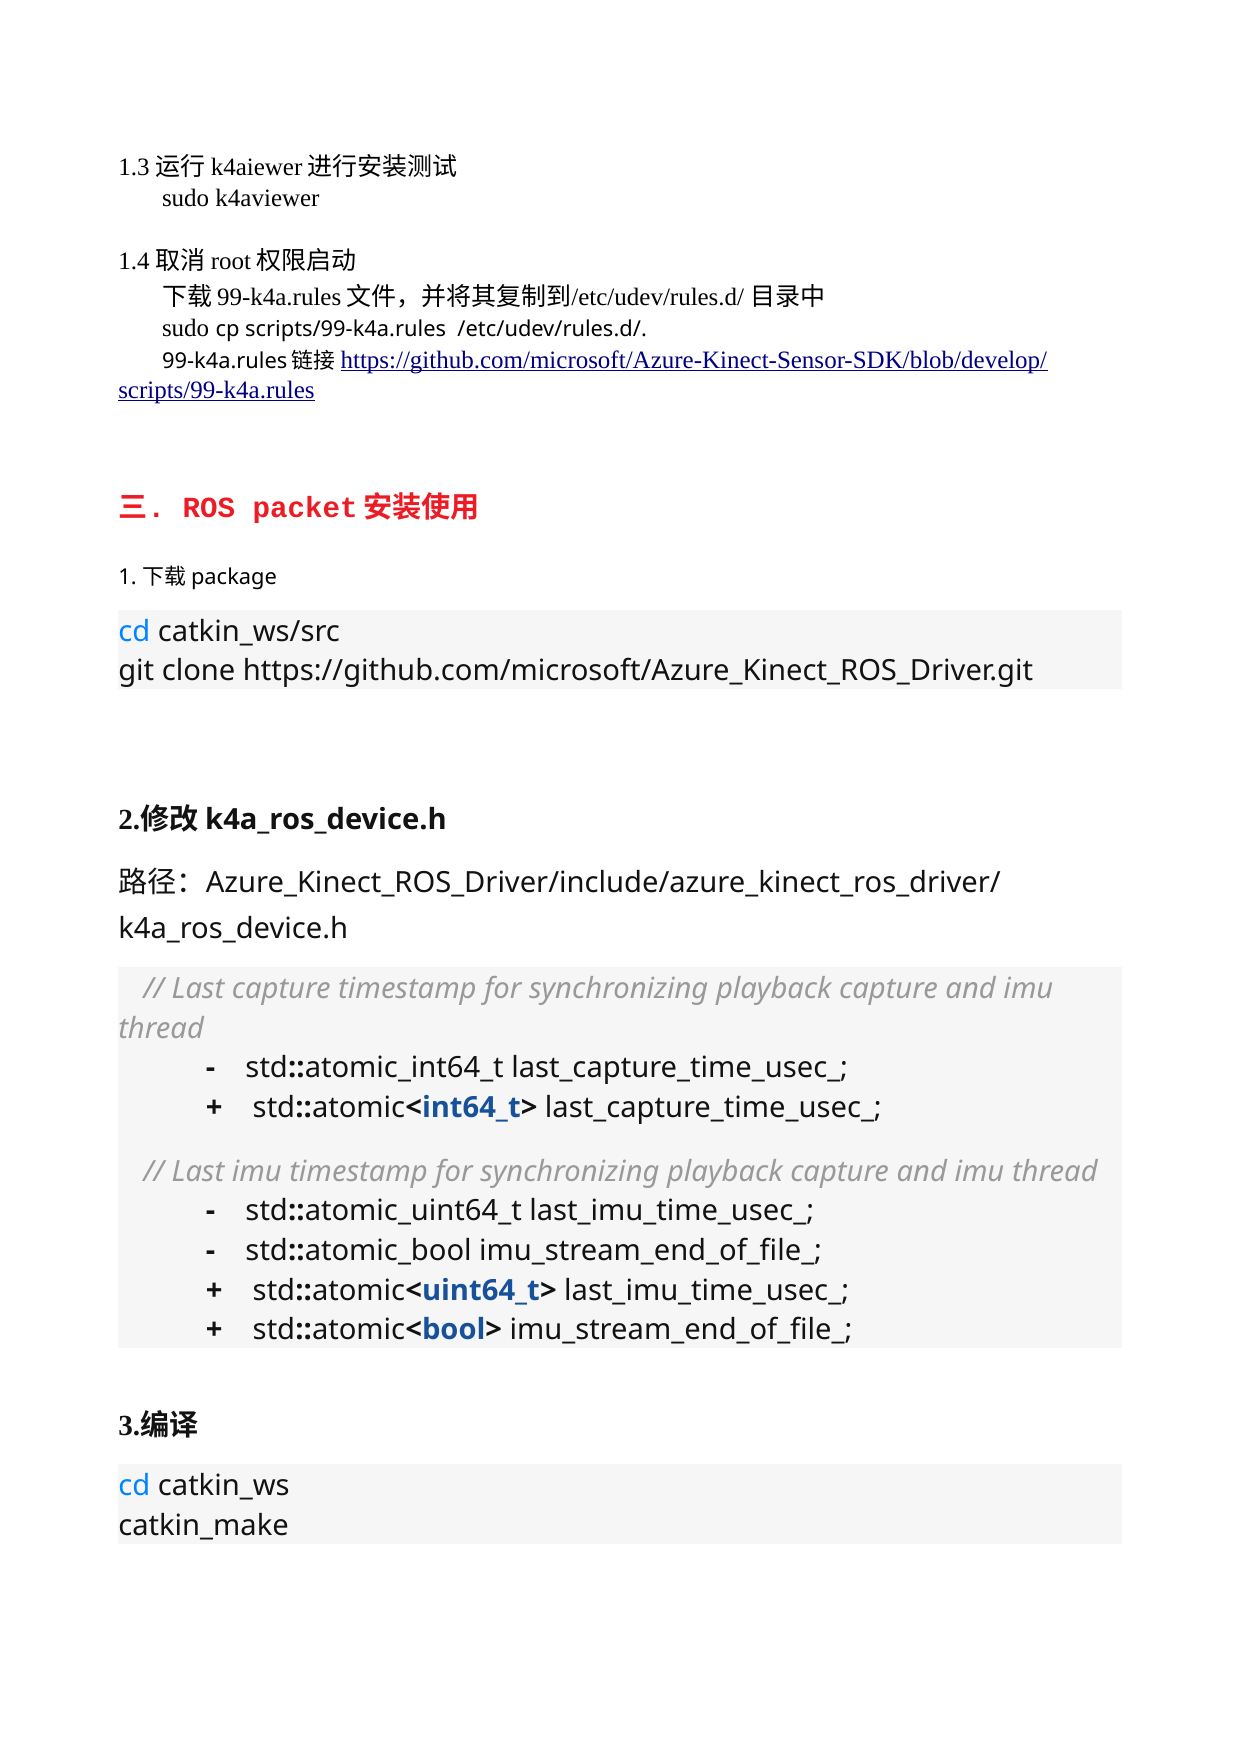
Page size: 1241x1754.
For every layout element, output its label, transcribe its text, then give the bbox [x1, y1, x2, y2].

text sudo k4aviewer [118, 183, 1122, 212]
text - std::atomic_uint64_t last_imu_time_usec_; [118, 1189, 1122, 1229]
text 1.3 运行k4aiewer进行安装测试 [118, 147, 1122, 183]
text catkin_make [118, 1504, 1122, 1544]
text + std::atomic<int64_t> last_capture_time_usec_; [118, 1086, 1122, 1126]
text // Last imu timestamp for synchronizing playback capture and imu thread [118, 1150, 1122, 1189]
text 1.4 取消root权限启动 [118, 241, 1122, 277]
text + std::atomic<bool> imu_stream_end_of_file_; [118, 1308, 1122, 1348]
text // Last capture timestamp for synchronizing playback capture and imu thread [118, 967, 1122, 1047]
text + std::atomic<uint64_t> last_imu_time_usec_; [118, 1269, 1122, 1308]
text sudo cp scripts/99-k4a.rules /etc/udev/rules.d/. [118, 313, 1122, 343]
text cd catkin_ws [118, 1464, 1122, 1504]
text 三. ROS packet安装使用 [118, 493, 1122, 526]
text 99-k4a.rules链接 https://github.com/microsoft/Azure-Kinect-Sensor-SDK/blob/develop/scripts/99-k4a.rules [118, 343, 1122, 403]
text 3.编译 [118, 1401, 1122, 1444]
text cd catkin_ws/src [118, 610, 1122, 649]
text 路径：Azure_Kinect_ROS_Driver/include/azure_kinect_ros_driver/k4a_ros_device.h [118, 859, 1122, 947]
text - std::atomic_bool imu_stream_end_of_file_; [118, 1229, 1122, 1269]
text 2.修改 k4a_ros_device.h [118, 796, 1122, 838]
text - std::atomic_int64_t last_capture_time_usec_; [118, 1047, 1122, 1086]
text 1. 下载 package [118, 559, 1122, 591]
text git clone https://github.com/microsoft/Azure_Kinect_ROS_Driver.git [118, 649, 1122, 689]
text 下载99-k4a.rules文件，并将其复制到/etc/udev/rules.d/ 目录中 [118, 277, 1122, 313]
